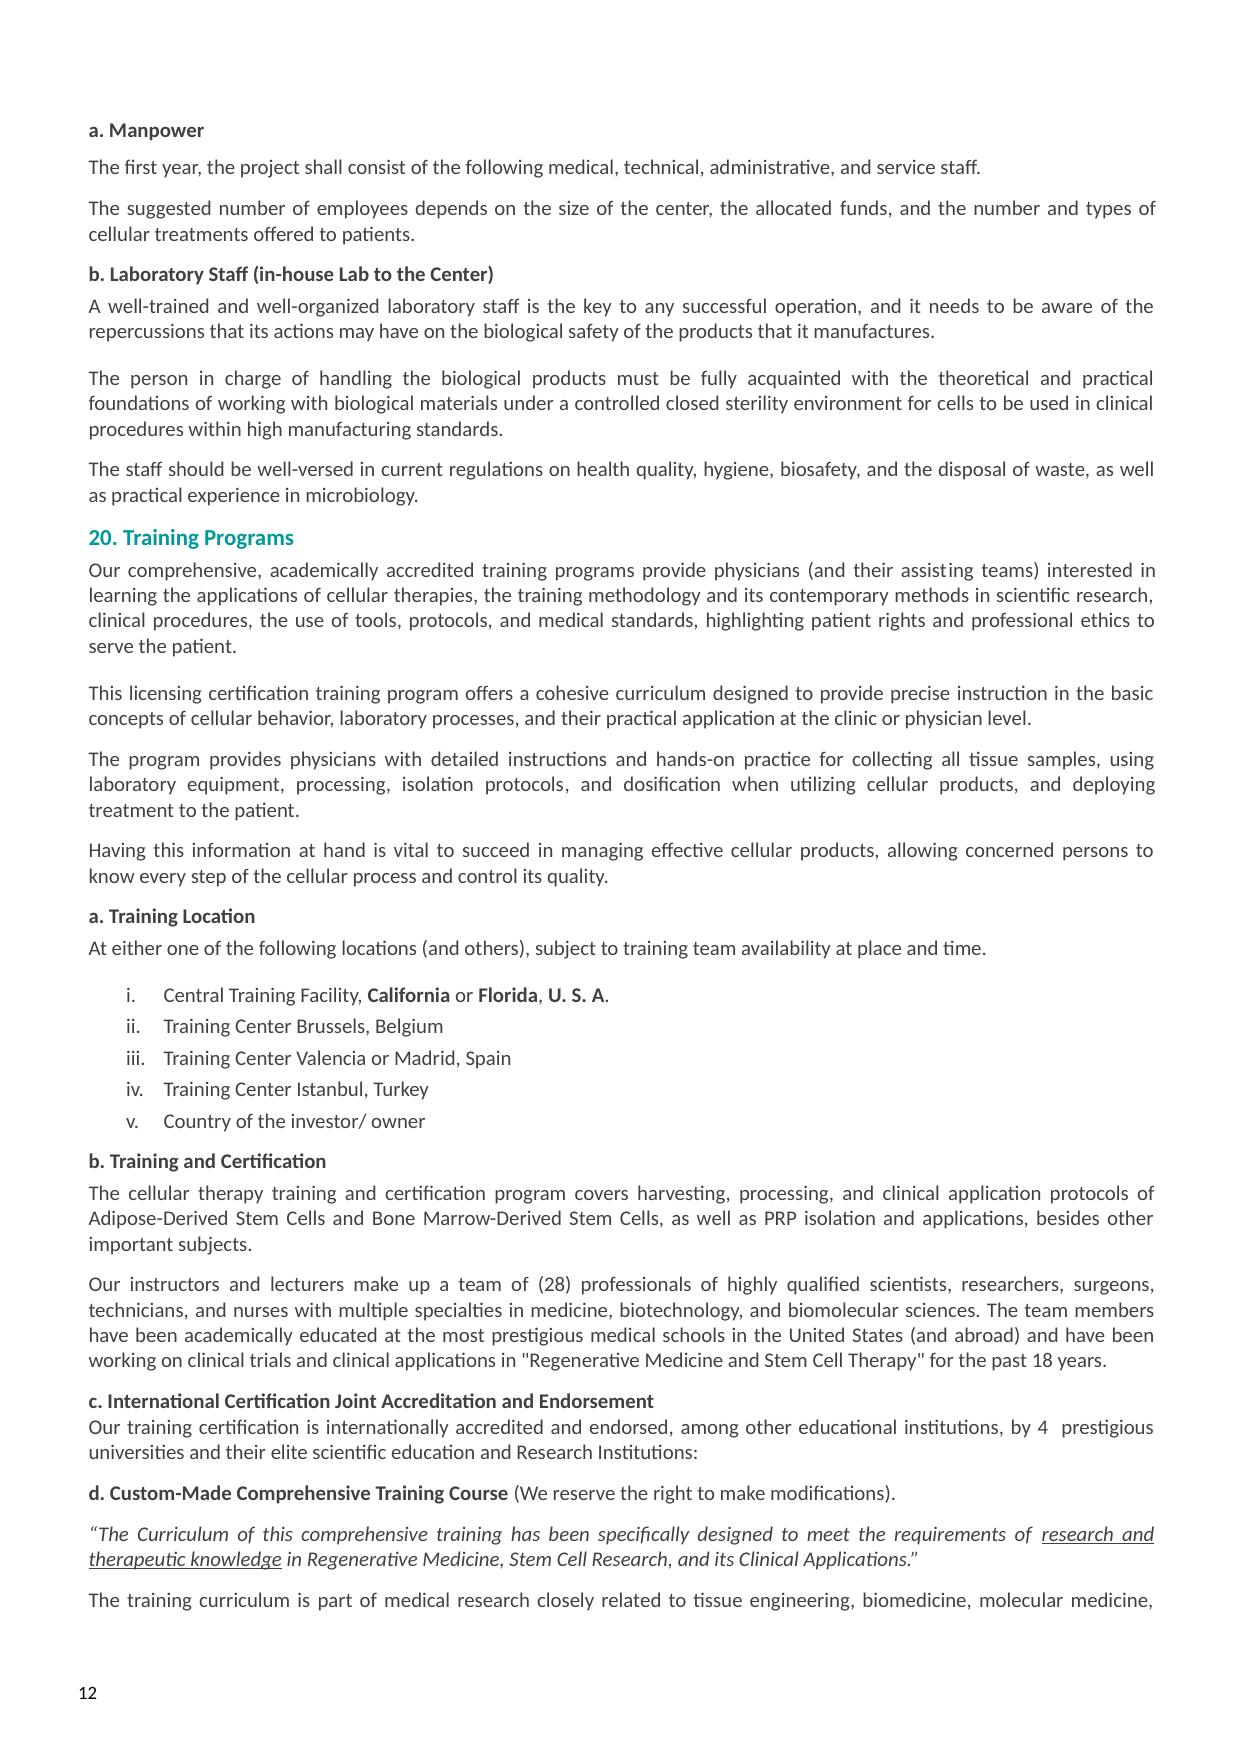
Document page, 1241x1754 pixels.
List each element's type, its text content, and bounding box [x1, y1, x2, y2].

table_header American Regenerative Medicine and Stem Cell Therapy Center Comprehensive Preview By: Holland, LLC® Consortium – For Regenerative Medicine Projects for International Partnerships San Diego, CA 92124, U. S. A. “REGENERATIVE MEDICINE AND STEM CELL RESEARCH AND THERAPY CENTER” First, it must be pointed out that this “General Comprehensive Preview” is essentially based in its terms on the requirements of the US FDA, and it is a universal model that reviews the general concept of the Project to establish (Regenerative Medicine and Stem Cell Therapy Centers) currently approved in 167 medical centers in 35 countries worldwide, without relying on specific (administrative or technical) requirements that may be required by any regulatory body interested in the project worldwide, and we have the honor of extensively deliberating and consulting together on the rationale to achieve a common consensus text to realize this Project to meet your needs. 1. The Purpose To establish a highly credible and reliable multi-specialty “Research and Therapeutic Center” in “Regenerative Medicine Research and Applications and Stem Cell Treatment” for the benefit of the investor party, and operating with great responsibility and transparency under its auspices on a one-day-surgery system, under the Good Manufacturing Practice (GMP) form, the directives of the USFDA, and the relevant local authorities to help huge numbers of eligible patients (and noncritical cases) who are constantly being dispatched to receive treatment abroad despite its high cost and the hardship of travel. Giving the patients a new start to enjoy life is what we strive for every day. All our global medical centers use the same internal quality and efficiency regulatory system and receive the same training, scientific and medical qualifications, clinical protocols, medical equipment, technical support, supervision, follow-up, and documentation methods. Teamwork in these centers helps us make the best medical decisions to achieve the best patient outcomes. 2. Our Company “Holland, LLC®” Company (and its consortium 8 companies) was formed and registered in San Diego, CA, USA, under the laws of the State of California, designer and developer of “Regenerative Medicine” projects, with the vision to provide cellular therapy to patients suffering from medical disorders, chronic, degenerative, and genetic diseases worldwide. We are the leaders in designing and developing cutting-edge technologies based on stem cell, and its therapeutic biological properties, supported by leading biologists and biophysicists with a pioneering team in the area of stem cell biology researchers, physicians, and technicians with the experience to deliver the technology to those in need. We do not trade in medical devices, but rather we are a solid educational institution committed to providing science, knowledge, and training to clinicians and public awareness. “Holland, LLC®” Consortium” is keen to establish, develop, and support several state-of-the-art “Stem Cell Research and Therapy Center” specialized multidisciplinary, one-day-surgery facilities in "a Hospital, medical center or a clinic" under the auspices of the investor. Our primary focus is to design and develop novel treatment technologies for human diseases with state-of-the-art, stem cell-based therapies, and participate in setting its ethical rules. Stem Cell-Based Regenerative Medicine provides a new concept for treatments of diseases previously regarded as incurable. The company’s IP, Intellectual Assets, and medical technologies have been developed by our teams working on clinical and applied research and treatment projects at prestigious institutions over the past 18 years to promote and advance science, technology, and Good Practice of Regenerative Medicine applications. 3. Our Team Our Consortium is a coalition of world-class scientists, physicians, researchers, and business individuals. The group integrates state-of-the-art human stem cell technologies with top-level stem cell biotechnology, physics, chemistry, clinical, and therapeutic expertise from academia and industry pioneers in this domain. Our team members have been involved for the last 18 years in the development and writing of stem cell-based scientific studies and clinical protocols for health disorders, chronic, respiratory diseases, burns, spinal cord injuries. Our autologous adult stem cell technologies are well-developed and we have been using them in our worldwide Network (167) Medical Centers to treat many patients for the last 18 years indicates the trust we enjoy among clinicians and patients equally. 4. Project Management The project is managed by the Medical Director doctor appointed by the project owner / investor party. We can also take over the project management task in coordination with the Medical Director, through our international executive team members for the interest of the project owner under agreement between the two contractual parties. 5. Contract Term As a result of the project's reliability, efficiency, and the need for its services, the first contractual term is Five (5) consecutive calendar years, subject to extension by agreement of the two parties or their legal representatives. 6. Our Services (Pre-Opening) Phase I: PROJECT CONSTRUCTION (From Setup to Opening) (#21) We aim to establish an advanced specialized medical center for same-day surgery for treatment with autologous adult stem cells. Our primary responsibilities during the establishment phase and until the center is launched include establishing an integrated and independent specialized medical unit that provides second-generation cell therapy services to qualified patients within the scope of helping in the treatment of more than 23 chronic and incurable diseases. The Price-Quality Ratio of the project design is simply the best as it is non-commercial (we are a not-for-profit organisation); you get a lot of benefits in return. These primary duties can be briefly summarized as follows. Implementation will commence after the signing of the cooperation agreement between the two parties.: Provide US approved advanced cellular therapeutic technologies of the Second Generation regenerative medicine applications: Adipose-derived stem cells, harvesting, and isolation. Bone marrow-derived stem cells Wharton’s Jelly-derived Stem Cells (umbilical cord). Mononuclear layer cord blood components, and characterization. Exosomes as therapeutic cellular products. Autologous PRP burn tissue reconstruction, regenerative and aesthetic medical applications. NK Cells: Innovative immunotherapy therapies using natural killer NK-cells. CAR-T: Chimeric antigen receptor T-cell immunotherapy therapies. Peptides: Therapeutic applications in regenerative medicine. Allogeneic PRP: Platelet-rich plasma from donors. Nanorevive: Nano-regeneration technologies. Characterization, review of GF's & cytokines. Assisting in the application procedures and obtaining the "initial approval" to establish the project from the regulatory body of the Ministry of Health. Assist in complying with MOH requirements through all project establishment stages. Formulate comprehensive assumptions for the project's technical and economic Feasibility Studies. Develop a technical geo-economic assessment study for the recommended center location and the economic viability of the best location. Create floor interior architectural designs for the project (Initial schematic, engineering design development, and final working drawings), and project construction manual. Provide contractors with direct engineering consulting services locally during the construction phases. Offer consultancy for interviews with candidates nominated by the project owner from doctors, technicians, nurses, and local administrators to nominate the most suitable to work in the center. We uniquely provide our exclusive registered clinical surgical protocols for cellular procedures, covering over 23 major chronic hereditary diseases, as well as 15 research protocols and 9 protocols for laboratory cellular procedures. Protocols' validity is to be renewed annually. Provide limited-use licenses for intellectual property rights, Information Assets, exclusive ownership of training programs, exclusive surgical protocols, cell procedure technologies, laboratory medical devices and software, limited recognition for the use of exclusive know-how rights, and medical education curriculum. Supply lab equipment, medical supplies, and consumables, and carry out pilot testing at the project site. Offer comprehensive accredited training for the local team (2 doctors and 1 Lab technician) in regenerative medicine and cell therapy, and granting medical practice certificates and international accreditation in the investor’s country (or abroad). Classroom and hands-on training will be at one of the following locations, provider's option. Cellular therapy center, country of the investor. Training Center, California or Florida, U. S. A. Training Center Brussels, Belgium, Training Center Valencia or Madrid, Spain, Training Center Istanbul, Turkey, Training Center in Cancun, Mexico, Academic Endorsement and Accreditation. Our training certificates are internationally accredited by four prestigious elite universities with prestige and scientific heritage, and distinguished educational and scientific research institutions. Apply risk management program to define risk planning, risk identification, qualitative and quantitative analysis of the risk, risk response, and monitoring the effectiveness of risk management. Provide specialized training for administrative staff in developing skills, managing daily work, and upgrading client service quality (granting certificates). Manage the (first) campaign for stem cell treatment and regenerative medicine public awareness, education, and marketing strategies. Interviewing and medical examination of the number of patients applying for treatment during the establishment period and preparing waiting lists for those qualified to begin treatment from the opening day. When required, provide the project with specialist doctors licensed to work with stem cells to employ them in return for encouraging compensation. Support applications for entry visas to the USA (Mexico and Europe) to enhance the participation of physician candidates in our training programs & medical conferences. To safeguard the rights of our project owners, (its investors, and shareholders), all members at the center are required to sign and adhere to an industry-standard Confidentiality Agreement before their first day of work. All members of the center are required to sign a binding pledge committing to uphold the internal work system during their tenure and for 3 years following their departure. Breaches or misuse will result into heavy monetary fines. Phase II: PROJECT OPERATING SERVICES AND SUPPLY CHAIN PROTECTION (Post-Opening) (#30) To enhance the sustainability of the accredited institutional work and to safeguard the unparalleled service standard, quality, and warranty throughout the contract period, we have designed the below-listed integral package of project operating services, that are considered the most comprehensive and goal-achieving worldwide. The following Project OPERATING Services Package will be automatically launched simultaneously with the opening of the Center to ensure its continuity: Our organization shall appoint a "site ِProject Administrative Manager" for the center to manage its daily activities in cooperation and coordination with the center's medical director. Our organization will cover all costs for the contractual duration. A 24/7 medical and technical advisory services to local physicians to assist in accurate diagnosing and selecting the suitable therapeutic protocol for the targeted patient. This may include office evaluation, physician’s evaluation of X-rays, review of medical records, and telephone consultations. Support from collegial experts around the world. Our global network of over 660 doctors in 167 centers will deliver 24/7 cooperation and instant medical support to the center doctors. Sharing the risks and committing to legal responsibility for the outcomes of applying our surgical protocols in treating patients. Renewal of the annual licenses of the protocols, updating, and adding new ones, at our cost. We maximize revenues, achieve sustainable cash returns on investment, and grow returns while meeting our sales targets. We focus on effective management of invested capital and operating assets and liabilities. We safeguard shareholders' rights and ensure long-term returns. Our policy is to balancing business prospects with financial needs for the Project sustainability and growth investments. Our US medical and technical team will, at our cost, make, four (4) annual visits to the center from the United States for training and to renew procedures. We uniquely provide a free product lifetime manufacturer's WARRANTY for lab devices and equipment lifespan, and a free maintenance service throughout the contract period, including the replacement of factory-defective units with new ones at all times at our cost. We apply risk management and internal governance system support, our international executive team will directly supervise and oversee the center's daily activities 24 hours a day, throughout the year. We locally conduct four (4) medical awareness and educational Marketing Campaign Programs each year, including digital media, live seminars, conferences, workshops, and online meetings for the public, doctors, researchers, and scientists that include patient recruitment and education. Provide, at our cost, marketing and technical data on cellular products, brochures, educational materials, medical literature, posters, pictures, and videos to aid in sales. We grant the Center, at our cost, the right to use our documentation and data center and software to issue MOH monthly digital Work reports, and to document and record medical reports. Ensure a stable supply chain against price fluctuations for the center’s daily needs by providing the necessary medical disposables for the center’s operation. We launch a “Medical Tourism” program to attract new patient tourists, visitors, and those from neighboring countries to the center generating additional income. We provide training for the employees or Sales Associates of the Center to gain a sufficient level of effective sales techniques, and therapy knowledge, features, benefits, use, and its marketable attributes. We will firmly grant the limited right to use our exclusive intangible assets such as trade names and reputation, logos, proprietary technologies, copyrights, websites, and software licenses. We will pro-actively collaborate with health insurance providers and banks to offer preferential payment loan terms for the center's clients, or the treatment cost could be covered by the government. We will grant direct access to our research network database to view reports and studies in the latest regenerative medicine clinical trials. We will follow up on patients' medical condition after therapeutic procedures for Five (5) consecutive years to document treatment safety and efficacy. We will actively contribute to improving local medical competencies through conferences, seminars, specialized training and education courses in regenerative medicine. The center's research activities will be significantly enhanced through twinning opportunities and hosting doctors from partnering institutions for graduate studies in regenerative medicine at elite American universities in the U.S. Provide patient referrals to generate additional income. Offer personal liability insurance for doctors and nurses from companies like Lloyd's International Insurance or others, against a suitable additional cost. Apply and evaluate the center’s key performance indicators (KPI 's) to improve and differentiate it from other competing projects in the region. Assist your research team in conducting and publishing studies, research results, and clinical trials in regenerative medicine in trusted international medical circulars. Help with visa applications to the U.S. (Mexico and Europe) to facilitate the participation of qualified doctors in our medical courses, conferences, scientific seminars, and periodic workshops for the contract period. Support the creation of a strong and sustainable project competitiveness programs in the regional market. Assist in planning and implementing significant project expansions, both horizontal and vertical, starting from the second year, that are to be funded by project net profits generated in year one. The Center offers free Community initiatives that provide essential treatment annually to help patients in need, including those facing financial hardships, individuals with disabilities, and clinical research volunteers, all at no cost. We are committed to providing the following unique features and benefits in our international partnerships to support investments and ensure project success in order to have a strong competitive edge. Highly Reliable Business Partnership. High-quality, certified products and independent solutions. Up to 40% price discounts advantage compared to other current market options. Save costs with full project ownership. Minimize time loss and use fewer resources. High-quality, cost-effective components. On-time delivery of machines and consumables Continuous training & education live & on-line. To ensure Project Sustainability, we stand out from others by providing (51) unique services. 7. Cost of Comprehensive Post-Opening Operating Services The compensation value for all actual costs of the comprehensive technical and consulting Operating Services (paragraph 1 - Phase II) above will be covered by the project's revenues. This is a collaborative approach to invest in supporting project infrastructure, design, planning, development, data upgrading, and management, to create unique and sustainable positive financial results, revenue outcomes and value; providing knowledge and ability throughout the largest package of effective services to maximize owners' (and shareholders') returns, establishing a competitive sustainable, resilient, and thriving project ideal business model. 8. Intellectual Property (IP) and Intellectual Assets (IA) Our Corporation is cautious not to disclose our intellectual assets in the area of cell culture procedures, research and technologies of cell types, and combinations of cell types used. We view our intellectual assets (trade secrets) as equally important as our IP. Our strategy includes the procurement of domestic and US and foreign patents in key markets for novel technologies relating to our core technology as well as such collateral technologies that are intended for product development and commercialization. While we disclose compositions and processes in our patents, not all processes are disclosed and remain as intellectual assets (trade secrets) within the corporation. This exclusive property also includes the intangible assets represented by the intangible moral rights associated with the use and attribution of our trade names, logos, goodwill, patents, copyrights, and our websites and social media platforms as well as acquisition rights of software licenses we use. 9. Project Business Model Strategy We provide intensive, hands-on stem cell training to qualified physicians and high-level medical professionals worldwide. Our curriculum includes everything from regenerative medicine fundamentals to the latest peer-reviewed medical protocols to equip physicians with deep knowledge and the latest in regenerative medicine techniques. Through our stem cell training programs, we enable physicians to provide life-changing medical solutions for patients. We share the latest therapeutic methods, medical know-how, and technological facilities with medical professionals through our courses, seminars, conferences, and workshops on regenerative medicine science, stem cell therapy, and cellular treatment procedures. We establish an accredited licensed treatment center multispecialty, equipped with an (in-house) laboratory specialized in doing cellular therapy lab procedures and licensing the med and technical team. We intentionally avoid and correct inaccurate misconceptions regarding stem cell-based treatment applications whenever necessary. Our promotional rhetoric is evidence-based and does not go beyond credible safety and efficacy data and relevant regulatory approvals. 10. Our Stem Cell Treatment Technologies Our medical and scientific research team has well-developed autologous adult stem cell technologies which are currently applied in our (167) medical centers globally to treat many diseases. In consent with the MOH regulations, the training covers the following three advanced innovative clinical technologies in regenerative medicine and investigational stem cell research and treatment: Autologous adult adipose-derived SC Treatment Autologous Bone-Marrow-derived SC Treatment Autologous adult Platelet-Rich-Plasma isolation and processing 11. Our Clinical Protocols Our team has developed advanced and efficient clinical peer-reviewed protocols for the treatment of several types of chronic diseases using immunotherapy as a leading advancement in medical science, with rigorously evaluating the quality, safety, and effectiveness of each new cellular intervention. They are extensively validated to ensure specificity, enabling faster progress in target validation, pathway discovery, disease research, consistent, reliable results, and more. These clear, comprehensive, and up-to-date protocols from our experts and collaborators will help doing clinical procedures with consistent, accurate results. We do not claim, intentionally or implied, that any applications (or potential applications) or therapies using autologous adult stem cells can work for any disease condition listed below or not listed, rather we endorse our solid scientific protocols backed by evidence-based positive results, and this is what we announce to the patients and urge them to do their research (consulting with family members and their doctors) based on the options we give them so that they can make their best voluntary informed decision. All of our approved cellular treatment protocols, in addition to our clinical 23 protocols in (procedures for aspiration of adipose tissue) in the clinic, and cell processing 5 protocols (harvesting of SVF cells from adipose tissue) in the laboratory, are to be disclosed after concluding the contract. Our unique stem cell transplant (23) clinical protocols are our registered scientific product of Intellectual Asset IA proprietary accredited for medical procedures and stem cell treatment technologies. These protocols provide a novel platform from advanced therapies to clinical preliminary diagnostics to bring successful solutions to patients and are considered a ground breakthrough to develop more future protocols shifting the traditional clinical therapeutic paradigm. a. Health Services and Clinical Therapeutic Protocol Applications The medical center health services apply our clinical protocols for therapeutic procedures to help in treating the following disorders: Autism Spectrum Disorders, Parkinson's, Diabetes T1, T2; Critical Limb Ischemia; Diabetic foot, Duchenne Muscular Dystrophy DMD, Alopecia, Congestive Heart Failure, Status Post Stroke, Multiple Sclerosis MS, Rheumatoid Arthritis, Osteoarthritis, Orthopedic conditions (intra-articular injections), Multiple Spinal Cord Injuries, Spinal Muscular Atrophy, Chronic Obstructive Pulmonary Disease COPD, Pulmonary Fibrosis, Angiotrophic Lateral Sclerosis ALS, Macular Degeneration, Renal Failure, Systemic Lupus Erythematosus, Erectile Dysfunction ED, Incontinence, Facial Cell Assisted Fat Transfer (Aesthetic), General Anti-Aging, Neurological (several), Autoimmune (several). In addition to reconstructive, cosmetic and reformation treatment applications for face, body and extremities, skin burns, scars, and hair transplantation. These protocols are done in the physician’s office (in minor surgery outpatient room under conscious local anesthesia), using autologous adult stem cells at the point-of-care, within the same procedure on the same day, with minimal manipulation and minimum risk, without violation of current FDA instructions or the applicable MOH regulations. In addition to our laboratory protocols for processing the biological product and isolating stem cells. Our 10 research, 5 clinical procedures, and 23 therapeutic protocols have been refined at the University of California, San Diego UCSD School of Medicine where many of our staff currently work or have worked in the past. We work around the clock and tirelessly, as we make more progress we shall add more stem cell treatment options for more diseases to maintain our pioneering status of the most advanced and comprehensive stem cell therapy program using cutting-edge technology of cellular treatment. 12. Cellular Treatment and Cellular Products We have pioneered an advanced and comprehensive stem cell therapy program and offer treatment at large using cutting-edge technologies of stem cell therapy. The intended therapeutic use of stem cells is homologous and within the cells' native physiological context. for example, the transplantation of hematopoietic stem cells to regenerate the blood, or the use of adipose-derived stem cells to support osteoarthritis. In cellular treatments, autologous adult stem cells (from adipose tissue or bone marrow aspirate) are used, in line with the Federal Instructions of the US FDA and the Regulations of the Ministry of Health. 13. Stem Cell Treatment Standard Operating Procedure SOP Autologous adult stem cell procedures are delivered in a hospital, or a medical center. After informing the patient of the medical data about his condition, and signing the Informed Consent Form ICF (by the patient, or one of his parents or his legal guardian), stem cells are removed under local anesthesia from a patient’s bone marrow, or adipose tissue, then stem cells will be processed using U.S. FDA processes and in line with MOH regulations, in the stem cell lab for cell deproteinization, homogenization, centrifugation, purification, desalting elution, neutralization, incubation, stabilization, characterizing, quality check, and quantification as per the intended cellular therapeutic application, then transplanted to the patient using various methods depending on the type and severity of the disease and the patient condition, such as intravenous administering, via a catheter using angiography, or direct injection into the target area by way of surgery, or retrobulbar injection for the best therapeutic benefit. As per the nature of the illness, Bone Marrow derived Hematopoietic Stem Cells and Autologous Adult Mesenchymal Stem Cells are harvested from Bone-Marrow-derived Stem Cells (or autologous adult stem cells derived from adipose tissue). It is extracted from the marrow aspirate of the iliac crest (the medullary space) at the top of the hip bone, by a thick (Trocar, or Trochar, puncture needle) that reaches the iliac crest, and bone marrow aspirate is sucked out of it under local anesthesia (conscious) in complete safety. Stromal Vascular Fraction (SVF) is harvested from adipose tissue (from the lower abdomen or the inner side of the thigh) by a minimally invasive procedure, completely safely under local anesthesia in a completely sterile, closed, and controlled procedure. Isolation of the SVF cells from fat tissue is a rather simple process. The complete process, including pre-conscious local anesthesia procedure, isolation, and the injection of Stromal Vascular Fraction SVF cells only takes about four (4) hours and is performed in a clinic. The procedure is usually well tolerated and has been clinically confirmed as safe and effective within scientifically and ethically accepted high ranges. a. Outpatient Preparation Doctors spend 20-30 minutes with patients doing a brief history and physical examination and answering questions. The goal is to confirm the treatment plan and do a simple check of the heart and lungs. Patients are then taken to the treatment room where the surgical assistant (Registered Nurse RN, Certified Surgical Technologist CST, or Physician Assistant) and the treating physician greet them, confirm allergies, treatment plan, site for harvesting, and eventual deployment. Once this is confirmed, the patient is prepared for mini liposuction. Patients will be handed pre-operative written instructions and medication instructions. It will be explained that although this is a minor procedure involving a small puncture, it could be expected to be “mild sore” for a couple of days. b. The Clinical Procedure After injecting the local anesthetic, fat tissue is obtained via liposuction. Next, the patient is taken to a comfortable room to rest. The data report is saved and placed on the patient’s chart. The physician fills out an operative report after the procedure and cell counting. c. Deployment Protocols The biological product is treated in the laboratory with minimal degrees of external manipulation and processing to separate the cells of the Stromal Vascular Fraction SVF from the adipose tissue collected from the patient, purify them, rinse and filter them, determine cell viability, safety, and number to prepare them for deployment in the disease site in the patient’s body. The laboratory closed procedure takes about three hours. When the Stromal Vascular Fraction material is ready, deployment is performed by the licensed specialized physician according to prescribed research protocols by the treatment team depending on the condition being treated. In some complex illness cases (such as spinal cord injuries, heart, lung, urinary tract, or other ailments), the licensed specialist physicians in the center may, following a signed written agreement, pursue the assistance of a consultant, or specialist physician in such complex cases, to administer the stem cell injection procedure at the designated site in the patient’s body. This is following the medical specialty and expertise of the external physician colleague (an outsourcing contractor) assisted by the medical and nursing backing team at the center. d. Patient Discharge The patient is then given discharge instructions, with a package of recommendations, instructions, and contact information, and sent home. Post-procedure follow-up. Subjective and objective outcomes are followed up at baseline, quarterly for 60 months, and then annually to document each case. In more detail, the center follows up on potential adverse events with the patient when they occur and records them according to the following varying periods: at the time of the procedure, one day after the therapeutic procedure, after one week, after one month, every three months up to 60 months (5 years), then every year. It is unlikely to expect any negative effects after one year, although the center will continue to monitor and document the condition of its patients throughout their lives (as long as possible). 14. Types of Stem Cells We Use Autologous Adult Stem Cells are collected from Bone marrow or Adipose-derived stem cells in an autologous transplant, the patient donates stem cells to himself/ herself. This procedure is carried out under the US FDA instructions, and the relevant local regulations. Adult (somatic) stem cells, which include mesenchymal stem cells (MSCs) are further divided into non-culture forms, also known as Stromal Vascular Fraction (SVF). Currently, two common types of MSCs are easy to use, in the bone marrow (bone marrow), and in adipose tissue - which is a more abundant and widely available source of cells in the body, compared to bone marrow. Adipose tissue can be harvested in large quantities from several areas of the body, with minimal risk of morbidity. On average, Bone marrow produces 500,000 stem cells per one cubic centimeter, and the availability of these bone marrow-derived stem cells declines after age 55 in all patients, while an average between 30 million and 99 million of stem cells can be isolated per cubic centimeter from human adipose (fat) tissue. Adipose-derived stromal cells (ADSCs) meet the following three minimal criteria: (i) plastic adherence; (ii) expression of CD34+/CD45−/CD31−/CD13+/CD73+/CD90+ markers; and (iii) tri-lineage differentiation potential. Briefly: 1). Autologous Adult Stem Cells (donor and recipient are the same person): a. Adult stem cells of the vascular tissue complex (SVF) from mesenchymal cells derived from adipose tissue- Adipose-derived Mesenchymal Stromal Vascular Fraction (SVF) Stem Cells. b. Adult mesenchymal stem cells and bone marrow-derived adult hematopoietic stem cells (BMSCs)- Bone marrow-derived Mesenchymal and Hematopoietic Stem Cells HSC's. c. Platelet-Rich Plasma PRP (autologous and allogeneic) contains growth elements. 2) Allogeneic adult stem cells (from a donor) may be used from the following sources, under our approved procedural protocols and per applicable laws in each country. Umbilical cord blood UCB Placental blood and placental tissue Wharton's Jelly Malevolencies Stem Cells Peripheral fluid (in the uterine sac) Venous Blood Exosomes NK-Cells CAR-T Cells (genetically modified for Cancer treatment) 15. Project Description The specific project design reflects a multi-specialty Medical Center operating in a same-day-surgery system under the regulations of the Ministry of Health, and relevant laws. The Center adopts the comprehensiveness principle in providing regenerative medicine and adult autologous stem cell research and therapeutic services under one roof, working within one well-organized and self-disciplined team actively participate in developing ideas and proposals away from administrative or routine complexities to help patients recover from (or relieve pain derived from) several disorders, chronic degenerative and aging diseases, blood and autoimmune diseases, skin burn restoration, and necessary aesthetic improvements, using adult autologous stem cells from bone marrow, adipose tissue, and platelet-rich blood plasma and cell growth factors. The center caters to scientific research in regenerative medicine and encourages local academicians, scientists, researchers, and physicians to carry out their studies, research, and investigational clinical trials at its laboratories assisted by its medical and technical staff. The center applies the U.S. most advanced techniques and contemporary clinical protocols in regenerative medicine and stem cell therapy that are currently in use by 167 medical centers in 35 countries and according to U.S. FDA Federal Regulations. 16. Project Infrastructure (assumption) The Stem Cell Research and Treatment center will be established under the technical and engineering requirements of the MOH, related to the establishment of a research and treatment center in Regenerative Medicine and Stem Cell applications. a. Plot Area and Geographical Location The area of the plot of land on which the center is to be constructed ranges about (200 sq.m.) and up to (1000 sq.m.), or larger, depending on the volume of the investment and available financing fund. The plot is to be on a main (public) road, or in a service area, provided that the necessary permits for construction are obtained from the relevant regulatory authorities. b. The Building The center is to be established in a building, with one or more ground floors, within a hospital, or in an independently located facility, but close to a hospital within the geographical area, to manage an emergency or other complications that may arise during the operation. An ideal center will have about 20-22 sectional workspaces. c. Facilities of the Center Consultation clinics (doctor's office) of not less than two (4), with an area not less than (4 x 4 meters) for each, containing an attached bathroom, and recovery area. Attached laboratory specializes in producing platelet-rich plasma, separating blood cells, and producing cells and dealing with them. It includes air filtration technology and engineering design specifications approved in operating rooms. Administrative Wing, which will include the director's office, personal assistant, nursing and technical staff rooms, other rooms for admin officer, accountant, general and technical services, doctors’ lounge, etc.). Details: The suggested concept for the building of the following facilities is subject to the number of eligible physicians available, and number of cellular treatments to be carried out per day. (All details will be disclosed after conclusion of the contract). We can think together to build the best practical vision for the center to satisfy the Societal needs of the patient at the highest possible level of quality, well-being, and luxury. There is a crucial positive impact to reducing the construction cost and time when building the center in a working hospital (investment capital will be far much less). Due to the availability of the most requirements for the project’s infrastructure in the hospital location. Our technical team (doctors, engineers, and technicians) will attend and supervise the construction phases until the opening and inauguration of the center. 17. Preparation and Completion Time The period of establishment, preparation, and operation of the center depends largely on flexibility in obtaining regulatory approvals from the relevant government agencies, as well as the planned size of the center and the type and number of cellular treatment services provided. It can be noted with confidence, from our experiences gained from the establishment of the current medical centers, that the time required to establish the center from the date of receiving the contractual payment from the beneficiary (and handing over the qualified vacant location designated for the project, with all regulatory permits, cooling, electricity and fire-fighting systems in place), until the opening day is about (4) four months. The opening ceremony will take place in the next (the fifth) month. 18. Project Construction Phases SERVICE 1 - PROJECT PREPARATION Preparation and establishment “Cell Therapy Center” This service includes, but is not limited to, the following: Contribution to satisfy local regulatory requirements, Project technical and economic feasibility studies, Market research, Patient safety and public awareness programs, Project concept general design, Project interior design, License rights to use our U.S. registered therapeutic protocols and cellular technologies transfer, Supply, installation, and commissioning of Lab and doctor equipment, International tailored training and accreditation certification for all operating staff, Site construction direct supervision and follow-up, Project preliminary and final inspection work, Others. SERVICE 2 – LABORATORY PROJECT PREPARATION. Preparation and establishment of an annexed laboratory for Regenerative Medicine and Cellular Therapy Applications. This service includes, but is not limited to, the following: Submitting a feasibility study for the annexed Specialized Laboratory requirements (not a standalone general service laboratory type), training technicians, and issuing an approved international practice certificate for them. We design the complete annexed laboratory: Workstations, laboratory medical furniture, and analytical systems as well as carry out the supply chain and supply chain for the complete annexed laboratory facilities respectively. When building a new laboratory space, our design team typically includes an architect, contractor, installer, electrician, mechanic, plumber, manager, and involvement of the laboratory manager. Note: The Beneficiary Party (Owners and Management of the Medical Center) shall assist to provide appropriate personal safety and accommodation requirements (housing and accommodation) in its country for the first party team during the construction period. The dynamic nature of biomedical research and the cost of laboratory construction have led to the predominant use of a modular (typical) design that allows the in-house laboratory to be reconfigured and expanded as needed while keeping construction costs to a minimum. Pre-project work: Initial general assessment and requirements assessment for set-up, installation, and commissioning of a comprehensive high-handling in-house laboratory specializing in regenerative medicine applications, cell therapy, and tissue handling, preparation of initial report, cost, and delivery time. SERVICE 3 – TRAINING AND CERTIFICATION Training program and accredited Certification license to practice research and therapeutics in regenerative medicine and stem cell applications. For details, please refer to Clause (Training Programs) of this document. SERVICE 4 - MEDICAL EQUIPMENT, TOOLS, SUPPLIES AND CONSUMABLES. Our products are Peer-reviewed and compliant with the US FDA Good Manufacturing Practice (GMP) system that ensures all items are produced and controlled according to approved Quality Standards. Appendix (A) to this document - Supply of medical equipment, tools, and supplies for the Project. Note: The beneficiary party (Cell Therapy Center) is obligated to purchase and supply medical services and materials (devices, tools, medical supplies), and consumables (kits at preferential prices), necessary to carry out the work of the center, exclusively from Holland Limited for the duration of the legal working period of the establishment. SERVICE 5 – TECHNOLOGY TRANSFER (IP) AND (IA) INTANGIBLE RIGHTS Clause (12) - Intellectual Property and Intellectual Assets. The following order outlines the various phases of project establishment and development. Phase 1: Project Construction and Validation Applying for a Preliminary Regulatory Permit to start the work. General planning of project structure and infrastructure. Preparing feasibility studies & estimated cost schedule. Project management and supervision during execution phases. Site selection and remodeling. Facility Design. Facility general setup. Phase 2: Laboratory Set-Up, Installation, and Pilot Test General lab setup. Interview candidates and team building. Equipment and Supplies Ordering and Manufacturing. Environmental check Equipment and installation. Quality control Equipment and installation. Cell processing Equipment and installation. Phase 3: Technology Transfer and Development Autologous adult adipose-derived stem cells treatment protocols and clinical applications. Autologous adult bone marrow-derived stem cells treatment protocols and clinical applications. PRP Isolation and transfer protocols and clinical applications. Environmental Contamination Test. Site Inspection and adding improvements. Final Testing and Optimization. Final Certification of Safety Operation. Phase 4: Training and Certification Doing training as per the prescribed curriculum. Review facility management. Autologous Adult Stem Cells Isolation/ Deployment. Standard Operating Procedures for Quality Control. Coordinating with the regulatory authority in the relevant Ministry to approve the project after meeting the requirements of the second on-site inspection. Center launching ceremony. 19. Project Operating Structure a. Manpower The first year, the project shall consist of the following medical, technical, administrative, and service staff. The suggested number of employees depends on the size of the center, the allocated funds, and the number and types of cellular treatments offered to patients. b. Laboratory Staff (in-house Lab to the Center) A well-trained and well-organized laboratory staff is the key to any successful operation, and it needs to be aware of the repercussions that its actions may have on the biological safety of the products that it manufactures. The person in charge of handling the biological products must be fully acquainted with the theoretical and practical foundations of working with biological materials under a controlled closed sterility environment for cells to be used in clinical procedures within high manufacturing standards. The staff should be well-versed in current regulations on health quality, hygiene, biosafety, and the disposal of waste, as well as practical experience in microbiology. 20. Training Programs Our comprehensive, academically accredited training programs provide physicians (and their assisting teams) interested in learning the applications of cellular therapies, the training methodology and its contemporary methods in scientific research, clinical procedures, the use of tools, protocols, and medical standards, highlighting patient rights and professional ethics to serve the patient. This licensing certification training program offers a cohesive curriculum designed to provide precise instruction in the basic concepts of cellular behavior, laboratory processes, and their practical application at the clinic or physician level. The program provides physicians with detailed instructions and hands-on practice for collecting all tissue samples, using laboratory equipment, processing, isolation protocols, and dosification when utilizing cellular products, and deploying treatment to the patient. Having this information at hand is vital to succeed in managing effective cellular products, allowing concerned persons to know every step of the cellular process and control its quality. a. Training Location At either one of the following locations (and others), subject to training team availability at place and time. Central Training Facility, California or Florida, U. S. A. Training Center Brussels, Belgium Training Center Valencia or Madrid, Spain Training Center Istanbul, Turkey Country of the investor/ owner b. Training and Certification The cellular therapy training and certification program covers harvesting, processing, and clinical application protocols of Adipose-Derived Stem Cells and Bone Marrow-Derived Stem Cells, as well as PRP isolation and applications, besides other important subjects. Our instructors and lecturers make up a team of (28) professionals of highly qualified scientists, researchers, surgeons, technicians, and nurses with multiple specialties in medicine, biotechnology, and biomolecular sciences. The team members have been academically educated at the most prestigious medical schools in the United States (and abroad) and have been working on clinical trials and clinical applications in "Regenerative Medicine and Stem Cell Therapy" for the past 18 years. c. International Certification Joint Accreditation and Endorsement Our training certification is internationally accredited and endorsed, among other educational institutions, by 4 prestigious universities and their elite scientific education and Research Institutions: d. Custom-Made Comprehensive Training Course (We reserve the right to make modifications). “The Curriculum of this comprehensive training has been specifically designed to meet the requirements of research and therapeutic knowledge in Regenerative Medicine, Stem Cell Research, and its Clinical Applications.” The training curriculum is part of medical research closely related to tissue engineering, biomedicine, molecular medicine, stem cells, organ and tissue transplantation, and immunotherapy to acquire the necessary theoretical and practical knowledge in this field. It includes the basics of regenerative medicine, technology and techniques for studying genetics and molecular medicine, and the development of various skills and techniques in molecular, cellular and clinical applications to achieve regenerative therapy. The total number of training hours (120 academic hours in 37 modules) of study, as follows (for clinicians and technicians): The Training Course curriculum includes over (35) modules, a full-time classroom, and hands-on for (40) academic hours for a whole calendar week. Another two (2) modules of Online training at a rate of (2x40=80) academic hours, for (8) weeks on 2 academic hours per day. e. Training Sessions Curriculum (We reserve the right to make modifications). Stem Cell Biology and Stromal Vascular Fraction SVF; Regenerative Medicine Applications and Stem Cell Treatment Technologies; Stem Cell Treatment Regulatory Permits and Restrictions - Unified Standard Measures; Clinical Trial and Research Database handbook; Exclusive Proprietary Registered Stem Cell Treatment "Protocols”; Hands-On Training: Operative Pre-Post Instructions; Practical experience in SVF, bone marrow, and fat tissue collection; Puncture, extraction, and filtering techniques; Harvesting and Freezing stem cells (perform counts and flow), cellular counting methodology, formulae, and equations; Laboratory Training: Laboratory Protocols, cellular treatment laboratory equipment, calibration, usage, and maintenance; Quality Control: Flow Cytometry, endotoxin, sterility, mycoplasma, gowning to enter clean room, clean room Maintenance, and Environmental monitoring; Work Integrity - Patients' Lawful Rights and Dignity; "U. S. Institutional Review Board IRB"-approved Patient Voluntary “Informed Consent Forms ICF”; Turn-key business model of the stem cell treatment center/ clinic, including management of patient communication, forms, awareness, team building, Good Clinical Practice (GCP) management, finance, and practice ethics (Guidance for Industry); Front Desk and Reception Staff on-site training program incl. "Management Skills Development", “Customer Service Psychology”, “Telephone Call Techniques”, and “Art of Handling Angry Customers”; Medical Business Admin, including IT and Report Documentation; Explanation of U. S. A. (or other destination) visit-visa "Invitation Letter” Support Program (to the relevant Embassy) to attend the training; Project Set Up and Roll out and Frequently Asked Questions (FAQ). f. Number of Trainees To achieve the best results from the theoretical and practical training of the participant physicians, the number of trainees is determined by (4) physicians, though. There is special theoretical and practical training for laboratory technicians. The required number of participant physicians may be increased against additional actual cost. If the training is held outside the project country, the project owner shall bear the cost of flight (economy class) and hotel accommodation, issuing a travel visa and the other expenses for its participants. g. Medical Specialties to Join the Training We expect participants to be highly proficient and skillful (from any of the following medical and biological specialties). 1) Physicians Plastic Surgeon, Cosmetic Surgeon, Hematologist, GP, Oncologist, Orthopedist, Dermatologist, Urologist, Neurologist, Vascular Surgeon, Cardiologist, Internist, Gastroenterologist, Pain Management, Gynecologist, Sports Medicine, or others. 2) Laboratory Technicians Biology, Biotechnology, Biochemistry, Medicine, Paramedical Technician, Medical Technology in blood management, or others. 3) Nurses Registered Nurse RN, Certified Surgical Technologist CST, or Physician Assistant. h. Training Program Accessibility The training is open to any graduate-level medical professionals with the following: "Bachelor's degree", or higher, in one or more disciplines of Medicine, Biomedical Sciences, or Biology. Minimum of five (5) years of practice in the medical specialty after graduation. Or as stipulated by the relevant Ministry. Good command of the English language, medical acronyms, terminologies, abbreviations, and PC. i. Stem Cell Biology Study Participant Physicians joining our Training and Certification Program will take advantage of a full review of stem cell biology, characterization and regenerative properties of cells and cell products, cytokines, and growth factors and how they can be applied in the clinical procedures, as detailed here below: 1) Basics of Cellular Biology Review Discussion of Isolation techniques of different types of stem cell sources. Manufactory processes for Adult Stem Cells products, such as production validation and safety, cryopreservation, and quality control, the regulatory landscape, medical center management, and promoting public awareness, and patient care. Understand and apply cell count, cell viability, flow cytometry, endotoxin, mycoplasma, and sterility. Perform cGMP functions including clean room maintenance, gowning, and environmental monitoring. 2) Overview of Cellular Products Adipose-derived stem cells, harvesting, and isolation. Bone marrow-derived stem cells Wharton’s Jelly-derived Stem Cells (umbilical cord). Mononuclear layer cord blood components, characterization. Exosomes as therapeutic cellular products. Characterization, review of Growth Factors' and cytokines. PRP regenerative and aesthetic medical applications. 3) Production, Manufacturing, Quality Control Donor eligibility and screening. Sample collection and management. Laboratory processing and standards. Quality Control testing and validation. 4) Stem Cell Biology and Basic Immunology Historical perspectives. Stem Cells definitions, features, and characteristics. Types of stem cells, characterization and activity MSC, Hematopoietic cell HCs, human Endothelial Progenitor Cells EPCs. Immunologic cells, characterization, and activity. 5) Clinical Protocol Review Clinical framework for therapeutic applications. Protocol details and supporting scientific literature. Product Storage and Preparation. Patient Selection. Patient awareness, outcomes, and expectations. The Informed Consent Form ICF, and Patient's rights & privileges. 6) Cellular Center Regulatory Overview Status of regulation for autologous (and allogeneic) therapies. US FDA Stands and Moratorium Regulations. HCT/P (Human cells, tissues, and cellular and tissue-based product) Regulation Overview. Structural vs Cellular Tissue. Minimal Manipulation Considerations. Homologous use of concepts and discussion. 7) Educational Marketing & Center Management Strategies Business basics for starting a RM center. The importance of copywriting in content marketing. Basic strategies for patient acquisition and care. Basic design and awareness video production tips. How to build your marketing team for growth. Branding awareness, trust, and likeness. Social media educational marketing: YouTube, Facebook, Instagram, and others. Influencer Marketing strategies. Sales technique and overcoming objections. Art of Customer Service, Telephone Answering Technique, Handling Angry Customers, Customer Service Psychology, and other subjects. 8) Hands-On Experience Training Demonstration of patient preparation and injection in 2 to 3 live cases of multiple clinical applications. The hands-on experience training (for physicians and lab technicians) covers the following topics: For Physicians: Operative Pre-Post Instructions. Practical experience in fat tissue collection. Puncture, extraction, and filtering techniques. Lipo-aspirate Extraction (Mini Liposuction Procedure). Bone Marrow Extraction and Administration. Dosing of required cellular therapeutic procedures. Exosomes Vesicles Therapy. For Medical Lab Technicians: Adipose-Derived Stem Cells lab isolation. Platelet Rich Plasma lab isolation. Practical experience in SVF insulation, washing, digestion, and centrifugation stages. Photo-activation techniques and cellular counting. Defrosting and freezing techniques for cellular products. Handling liquid nitrogen freezers. Equipment operation, maintenance, and practical experience under supervision. Reintroduction of the culture of Mesenchymal Cells. 21. QC and Standard Operating Procedures (SOPs) Having firm control of the processes, inputs, infrastructure, and intermediate products assures that the final products or services made comply with the minimum quality requirements established both nationally and internationally, and allows physicians to avoid and detect in a timely and efficient manner any errors present in the products. Quality control strategy is used to ensure care and continuous improvement in the quality offered by the products. The generation of a program of periodic general monitoring of the storage laboratory and processing of biological samples is necessary, as are records of cleanliness, maintenance, document reviews, and regular updating. Standard Operating Procedures (SOPs) are written documents containing step-by-step instructions on how to complete a work task or handle a particular situation when it arises in the workplace. SOPs are used to ensure consistent and reproducible results with clear instructions and are critical to maintaining consistent performance. The laboratory should write SOPs in a standard format for all laboratory activities, to ensure consistency, quality, and reliability, as well as the quality of the data generated. 22. R & D of Cellular Treatment Applications We aim to accelerate the process of transforming promising stem cell research and clinical trials into treatments and making them available to clinicians and patients. Scientists and researchers are strongly encouraged to explore new protocols in stem cells and regenerative medicine, developing cellular derivatives and converting them into therapeutic applied projects to help patients. Our network of scientists and researchers work closely with patients, educators, physicians, regulators, and policymakers to foster engagement and develop materials that promote stem cell technology, such as producing autologous blood vessels, heart valves, pancreas, musculoskeletal tissue, cartilage, skin, and more. All research data is collected, and results will be published in peer-reviewed publications and ultimately be used to advance the advancement of cell-based regenerative medicine. 23. Project Medical Equipment, Tools and Appliances We deliver the following best-in-class and peer-reviewed materials for laboratories to the "second party" center under the terms and conditions of the agreement. All of these materials comply with the Good Manufacturing Practice GMP system requirement of the U.S. FDA, and meeting the regulations of the Ministry of Health. a. THE COMPLETE LIST OF MEDICAL EQUIPMENT, TOOLS AND APPLIANCES required to operate the Center. (to be advised after concluding the contract). NOTE – INFRASTRUCTURE EQUIPMENT To ensure the harmonious flow of coordinated work among the team members of the Center, the center will require other medical & non-medical tools and a software license for medical IT. There are also common daily consumables generally used in medical centers that are not included in our package due to their common denominators, which are complementary to the establishment and operation of a model center and the in-house medical laboratory (annex), project owner shall provide these at its expense. 24. Project Economic Feasibility Study A 10-year comprehensive hypothetical feasibility study has been prepared in “Appendix B”, attached to this document, and is considered an integral part thereof. 25. Estimated Costs Table For the total project estimated cost breakdown, please refer to “Appendix B”, attached to this document and is considered an integral part thereof. A) The cost of preparing and licensing the “project” from the Provider (upon request). The project includes the following elements (Our Technical Services): Training, education, and international practice certification, Intellectual property rights, intellectual assets, and software, Cellular therapeutic protocols (total 23) and training, 10 research protocols, and 5 cell processing protocols, Cellular therapy techniques (three cellular techniques), Supply of medical devices, equipment and consumables, Research, development, follow-up, supervision, awareness, and introduction. b) The estimated total capital to finance the cellular therapeutic project (outside a hospital) does not exceed approx. 500,000 US dollars (this is an estimation includes licensing cost and infrastructure cost, CapEx and OpEx). This can be increased according to the investor's vision, desire, the project design, and type of medical services- therapeutic/ research/ cell cryopreservation), and consists of the following units: Fixed project licensing contract value - in (a) above, (one-time), Project infrastructure - medical and non-medical fixed assets (one-time), Operating expenses - for the first month, The first marketing, promotion, awareness, and introduction campaign - during the construction period and before opening, Daily Kit-consumables package according to the targeted sales plan - for the first month. These amounts are allocated only once, after which the project's monthly expenses are financed from the cash generated from the proceeds of its daily sales. 26. Financial Projections For the project financial projections breakdown will be disclosed upon written request. Financial forecasts and full feasibility study are based on due caution with the utmost degree of conservatism and reality for financial variables. 27. Cellular Therapy and International Legislations 1) US FDA Regulations The clinical therapeutic applications of autologous adipose-derived adult stem cells isolated during the same surgical session with minimal laboratory manipulation is a purely “medical practice,” in which the physician and patient are free to consider the chosen course of treatment. It is thus entirely subject to the (FDA Exemption) outlined in federal regulations issued by the US Food and Drug Administration (FDA) under CFR Code No. CFR21 1271.15b. Section CFR 21 1271.15(b) provides: “You are not required to comply with the requirements of this Part if you are an establishment that removes “Human Cells, Tissues, and Cellular and Tissue-Based Products (HCT/Ps)" from an individual (autologous use) and implants such HCT/Ps into the same individual during the same surgical procedure, and the HCT/Ps remain in their original form”. 2) European Parliament EC Directives “The European restrictions on somatic cell therapy do not apply in the case of ‘minimal manipulation of cells’ under [EC Directive 2004/23/EC of the European Parliament and of the Council of 31 March 2004].” "Section (8): Tissues and cells used as an autologous graft (tissues removed and transplanted back to the same individual), within the same surgical procedure and without being subjected to any banking process, are also excluded from this directive. The quality and safety considerations associated with this process are completely different." Our commitment to these regulations and directives is reflected in the provision of a same-day cell therapy procedure performed entirely in the doctor's room using the patient's adult stem cells, which are treated with minimal manipulation in the laboratory and then immediately returned to the same patient without any change in their composition. 28. Nobel Prize Awarded Stem cell therapy is not new in the United States, and abroad. It has been used for more than 50 years. Since the 1970s, bone marrow stem cells have been used to restore blood cells and the immune system in cases of cancerous blood diseases. It is also worth noting that regenerative medicine science research has won the prestigious “Nobel Prize” in Medicine for two times (in 2007 and 2012). Regenerative medicine is a relatively new and effective medical technology, which differs in its mechanism from the well-known conventional (surgical or pharmaceutical) treatment system. There are not accurate numbers or sufficient data available from fully registered clinical trials to date to meet the percentage of efficacy to include the entire target population in the United States, as required by the FDA. (WHO). It is a major challenge to complete a research study as patient follow-up takes 2-5 years. Less than 7% (368) of clinical trials have been completed, while the results of 93% (4765) have not yet been published. This is because patients either change their addresses, phone numbers, or lose interest in further cooperation. There are no centers running double-blind placebo-controlled single-center studies, because it would take billions of US Dollars from government support funds, US tax payers, wealthy philanthropists and charitable societies to fund such research findings. Expanding inclusion criteria in phase III enhances the generalizability of safety and efficacy results. Unfortunately, most clinicians and researchers do not like to share their research results with others. Standardization and regulation is more complex because research centers use different protocols among themselves. [77, 105, 1167, 1612]
